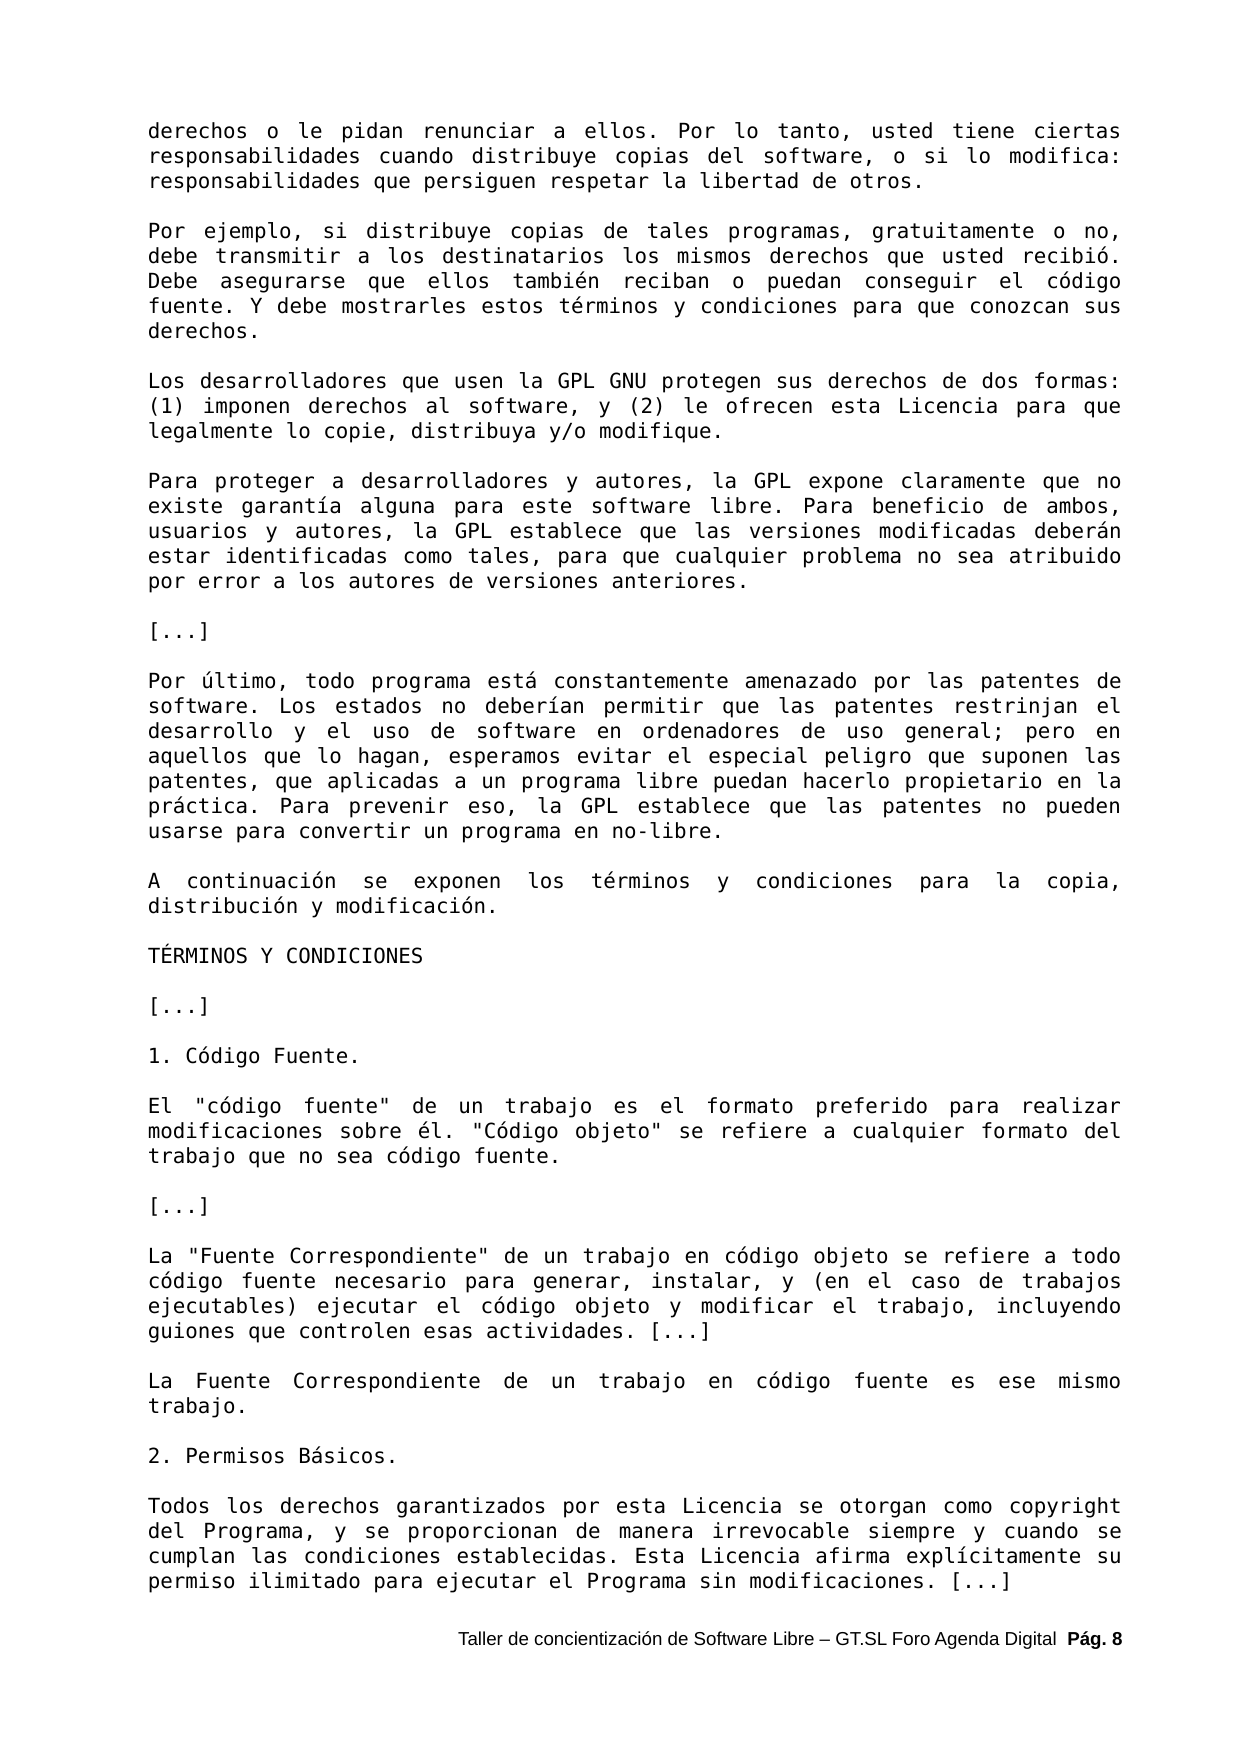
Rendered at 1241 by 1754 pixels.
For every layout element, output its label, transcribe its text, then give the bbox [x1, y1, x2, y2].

text El "código fuente" de un trabajo es el formato preferido para realizar modificaciones sobre él. "Código objeto" se refiere a cualquier formato del trabajo que no sea código fuente. [148, 1093, 1122, 1168]
text A continuación se exponen los términos y condiciones para la copia, distribución y modificación. [148, 868, 1122, 918]
text 2. Permisos Básicos. [148, 1443, 1122, 1468]
text [...] [148, 1193, 1122, 1218]
text [...] [148, 618, 1122, 643]
text La Fuente Correspondiente de un trabajo en código fuente es ese mismo trabajo. [148, 1368, 1122, 1418]
text Los desarrolladores que usen la GPL GNU protegen sus derechos de dos formas: (1) imponen derechos al software, y (2) le ofrecen esta Licencia para que legalmente lo copie, distribuya y/o modifique. [148, 368, 1122, 443]
text Por último, todo programa está constantemente amenazado por las patentes de software. Los estados no deberían permitir que las patentes restrinjan el desarrollo y el uso de software en ordenadores de uso general; pero en aquellos que lo hagan, esperamos evitar el especial peligro que suponen las patentes, que aplicadas a un programa libre puedan hacerlo propietario en la práctica. Para prevenir eso, la GPL establece que las patentes no pueden usarse para convertir un programa en no-libre. [148, 668, 1122, 843]
text Para proteger a desarrolladores y autores, la GPL expone claramente que no existe garantía alguna para este software libre. Para beneficio de ambos, usuarios y autores, la GPL establece que las versiones modificadas deberán estar identificadas como tales, para que cualquier problema no sea atribuido por error a los autores de versiones anteriores. [148, 468, 1122, 593]
text 1. Código Fuente. [148, 1043, 1122, 1068]
text TÉRMINOS Y CONDICIONES [148, 943, 1122, 968]
text derechos o le pidan renunciar a ellos. Por lo tanto, usted tiene ciertas responsabilidades cuando distribuye copias del software, o si lo modifica: responsabilidades que persiguen respetar la libertad de otros. [148, 118, 1122, 193]
text La "Fuente Correspondiente" de un trabajo en código objeto se refiere a todo código fuente necesario para generar, instalar, y (en el caso de trabajos ejecutables) ejecutar el código objeto y modificar el trabajo, incluyendo guiones que controlen esas actividades. [...] [148, 1243, 1122, 1343]
text [...] [148, 993, 1122, 1018]
text Todos los derechos garantizados por esta Licencia se otorgan como copyright del Programa, y se proporcionan de manera irrevocable siempre y cuando se cumplan las condiciones establecidas. Esta Licencia afirma explícitamente su permiso ilimitado para ejecutar el Programa sin modificaciones. [...] [148, 1493, 1122, 1593]
text Por ejemplo, si distribuye copias de tales programas, gratuitamente o no, debe transmitir a los destinatarios los mismos derechos que usted recibió. Debe asegurarse que ellos también reciban o puedan conseguir el código fuente. Y debe mostrarles estos términos y condiciones para que conozcan sus derechos. [148, 218, 1122, 343]
